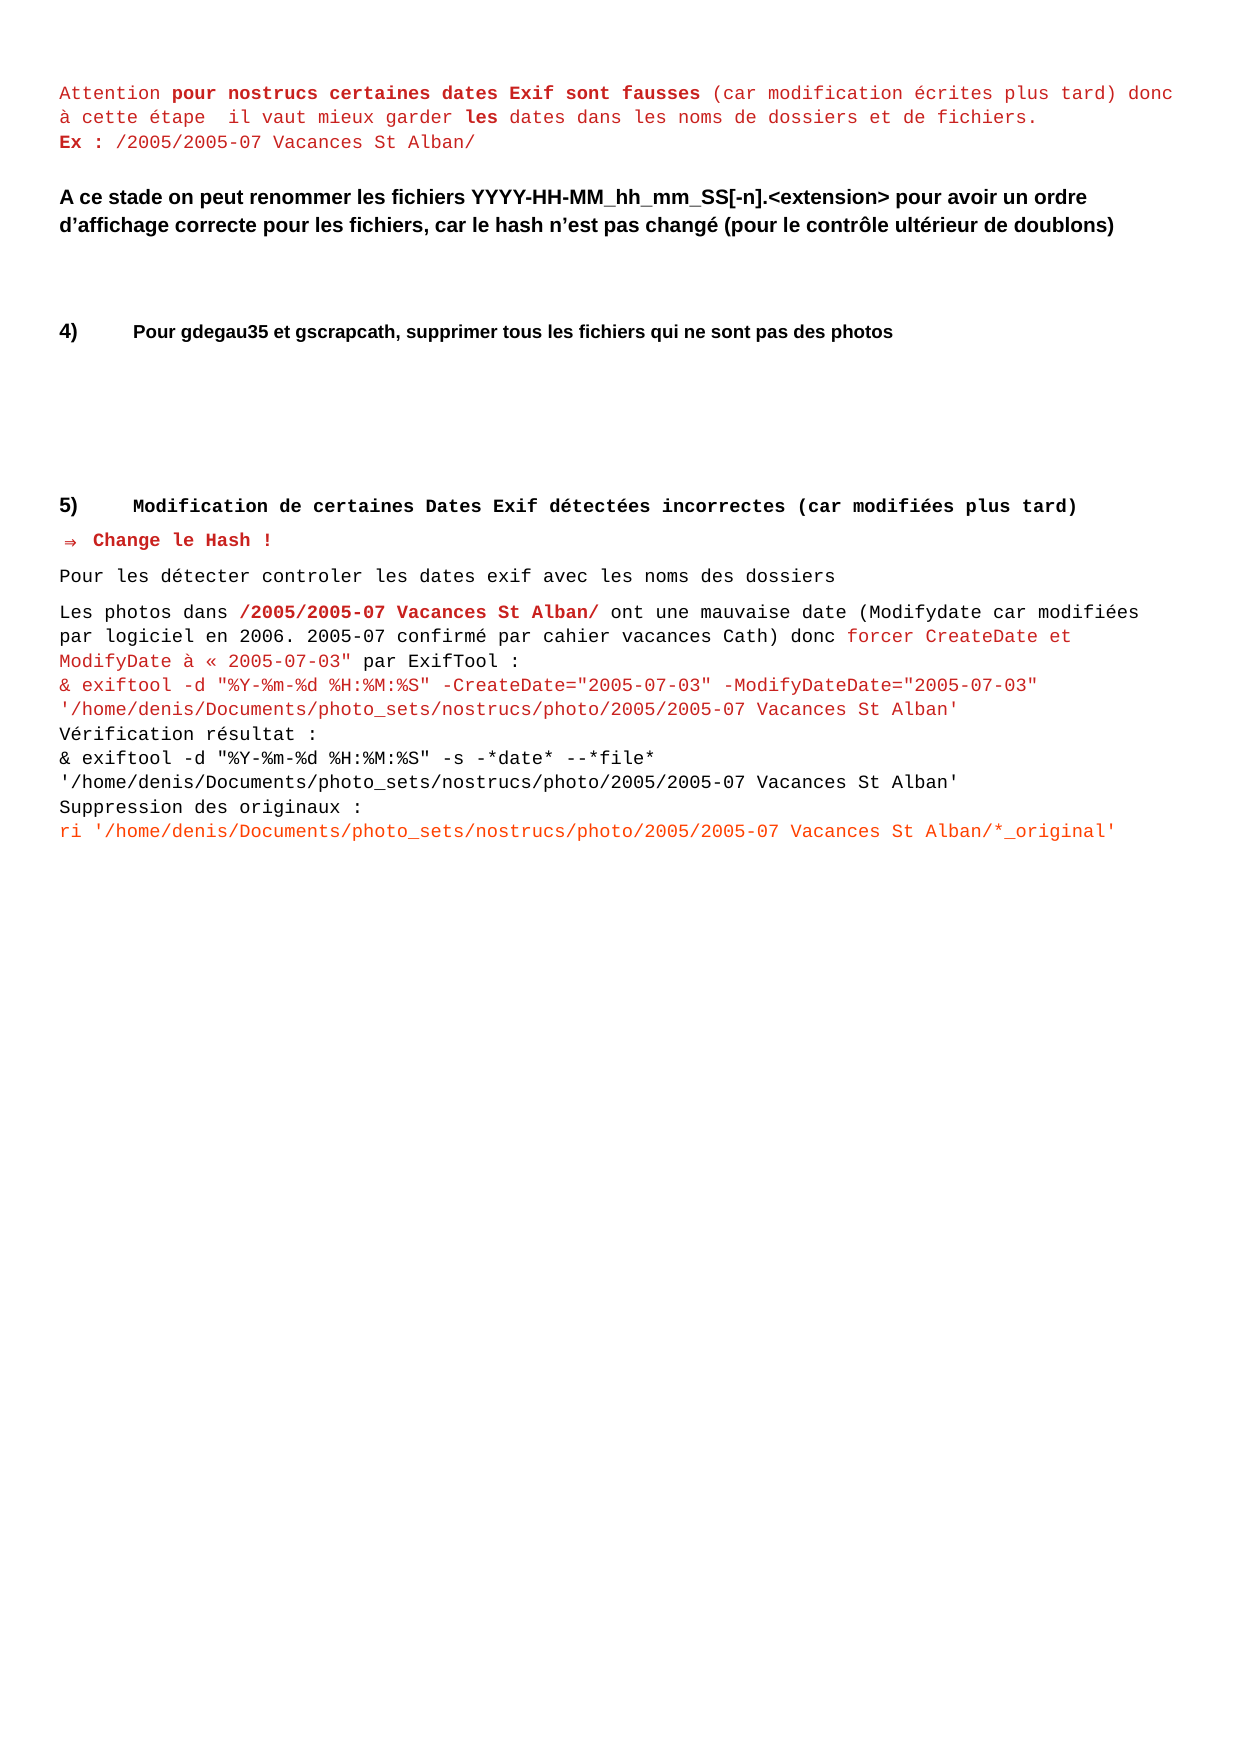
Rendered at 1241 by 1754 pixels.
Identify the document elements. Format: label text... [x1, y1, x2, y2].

subtitle Modification de certaines Dates Exif détectées incorrectes (car modifiées plus tard) [59, 493, 1181, 518]
text Pour les détecter controler les dates exif avec les noms des dossiers [59, 567, 1181, 588]
text A ce stade on peut renommer les fichiers YYYY-HH-MM_hh_mm_SS[-n].<extension> pour avoir un ordre d’affichage correcte pour les fichiers, car le hash n’est pas changé (pour le contrôle ultérieur de doublons) [59, 185, 1181, 236]
subtitle Pour gdegau35 et gscrapcath, supprimer tous les fichiers qui ne sont pas des photos [59, 319, 1181, 343]
text Attention pour nostrucs certaines dates Exif sont fausses (car modification écrites plus tard) donc à cette étape il vaut mieux garder les dates dans les noms de dossiers et de fichiers. Ex : /2005/2005-07 Vacances St Alban/ [59, 84, 1181, 181]
text Les photos dans /2005/2005-07 Vacances St Alban/ ont une mauvaise date (Modifydate car modifiées par logiciel en 2006. 2005-07 confirmé par cahier vacances Cath) donc forcer CreateDate et ModifyDate à « 2005-07-03" par ExifTool : & exiftool -d "%Y-%m-%d %H:%M:%S" -CreateDate="2005-07-03" -ModifyDateDate="2005-07-03" '/home/denis/Documents/photo_sets/nostrucs/photo/2005/2005-07 Vacances St Alban' Vérification résultat : & exiftool -d "%Y-%m-%d %H:%M:%S" -s -*date* --*file* '/home/denis/Documents/photo_sets/nostrucs/photo/2005/2005-07 Vacances St Alban' Suppression des originaux : ri '/home/denis/Documents/photo_sets/nostrucs/photo/2005/2005-07 Vacances St Alban/*_original' [59, 603, 1181, 895]
text ⇒ Change le Hash ! [59, 530, 1181, 552]
